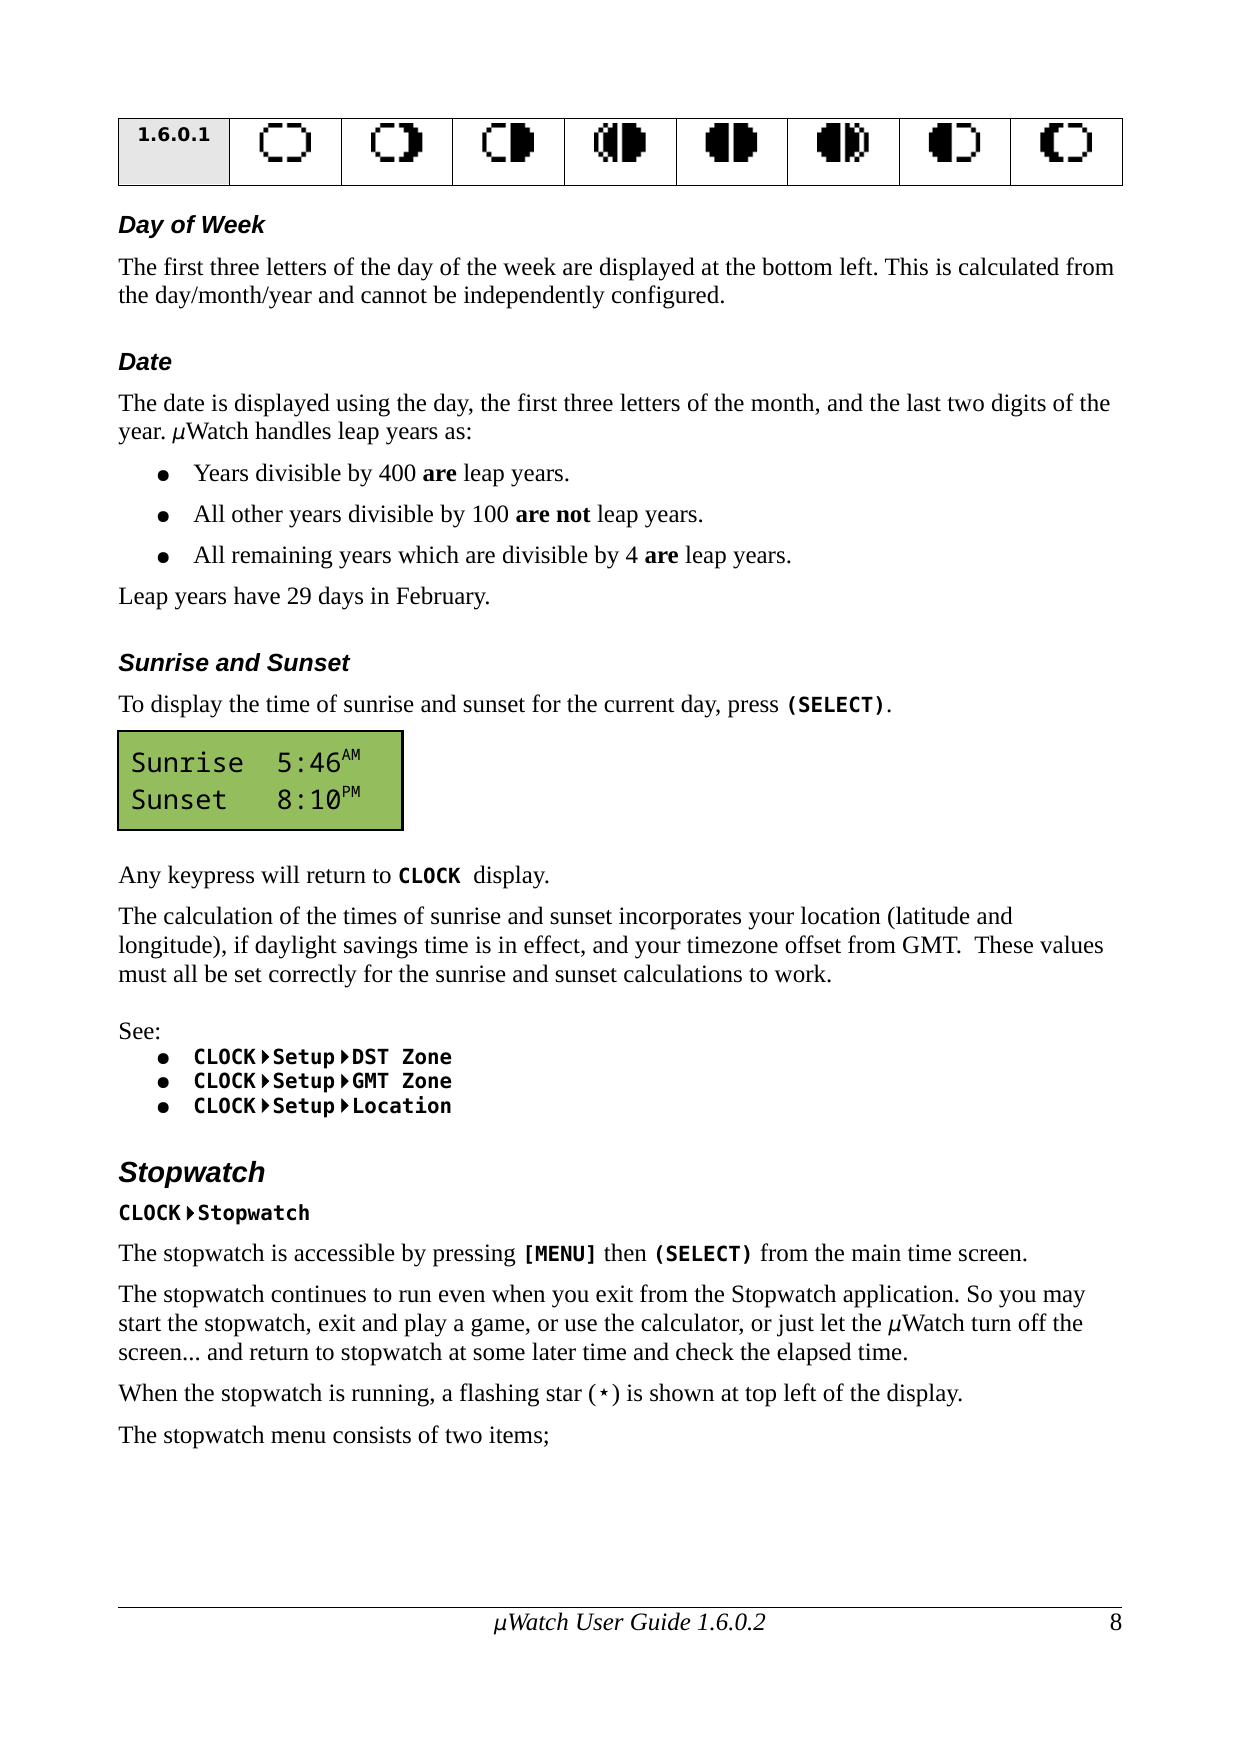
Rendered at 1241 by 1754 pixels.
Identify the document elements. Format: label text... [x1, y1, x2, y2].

table_cell [900, 119, 1010, 184]
picture [259, 123, 311, 162]
subtitle Stopwatch [118, 1155, 1122, 1189]
picture [482, 123, 534, 162]
picture [705, 123, 758, 162]
list All other years divisible by 100 are not leap years. [156, 499, 1122, 528]
subtitle Date [118, 347, 1122, 375]
table_cell [230, 119, 341, 184]
text The stopwatch is accessible by pressing [MENU] then (SELECT) from the main time screen. [118, 1238, 1122, 1267]
text To display the time of sunrise and sunset for the current day, press (SELECT). [118, 689, 1122, 717]
picture [928, 123, 981, 162]
text When the stopwatch is running, a flashing star (⋆) is shown at top left of the display. [118, 1378, 1122, 1407]
table_cell [453, 119, 564, 184]
text The stopwatch menu consists of two items; [118, 1420, 1122, 1449]
text The date is displayed using the day, the first three letters of the month, and the last two digits of the year. μWatch handles leap years as: [118, 388, 1122, 445]
text The stopwatch continues to run even when you exit from the Stopwatch application. So you may start the stopwatch, exit and play a game, or use the calculator, or just let the μWatch turn off the screen... and return to stopwatch at some later time and check the elapsed time. [118, 1279, 1122, 1366]
text See: [118, 1016, 1122, 1045]
list All remaining years which are divisible by 4 are leap years. [156, 540, 1122, 569]
text Any keypress will return to CLOCK display. [118, 831, 1122, 889]
list CLOCKSetupGMT Zone [156, 1069, 1122, 1094]
picture [594, 123, 646, 162]
list CLOCKSetupLocation [156, 1094, 1122, 1118]
subtitle Day of Week [118, 211, 1122, 239]
text The calculation of the times of sunrise and sunset incorporates your location (latitude and longitude), if daylight savings time is in effect, and your timezone offset from GMT. These values must all be set correctly for the sunrise and sunset calculations to work. [118, 901, 1122, 988]
list CLOCKSetupDST Zone [156, 1045, 1122, 1069]
picture [1040, 123, 1092, 162]
text Leap years have 29 days in February. [118, 581, 1122, 610]
table_cell [1011, 119, 1122, 184]
table_cell [788, 119, 899, 184]
table_header Sunrise 5:46AM Sunset 8:10PM [119, 732, 401, 829]
text The first three letters of the day of the week are displayed at the bottom left. This is calculated from the day/month/year and cannot be independently configured. [118, 252, 1122, 309]
picture [817, 123, 869, 162]
list Years divisible by 400 are leap years. [156, 458, 1122, 486]
table_cell 1.6.0.1 [119, 119, 229, 184]
table_cell [565, 119, 676, 184]
picture [371, 123, 423, 162]
subtitle Sunrise and Sunset [118, 648, 1122, 676]
table_cell [677, 119, 787, 184]
text CLOCKStopwatch [118, 1201, 1122, 1226]
table_cell [342, 119, 452, 184]
